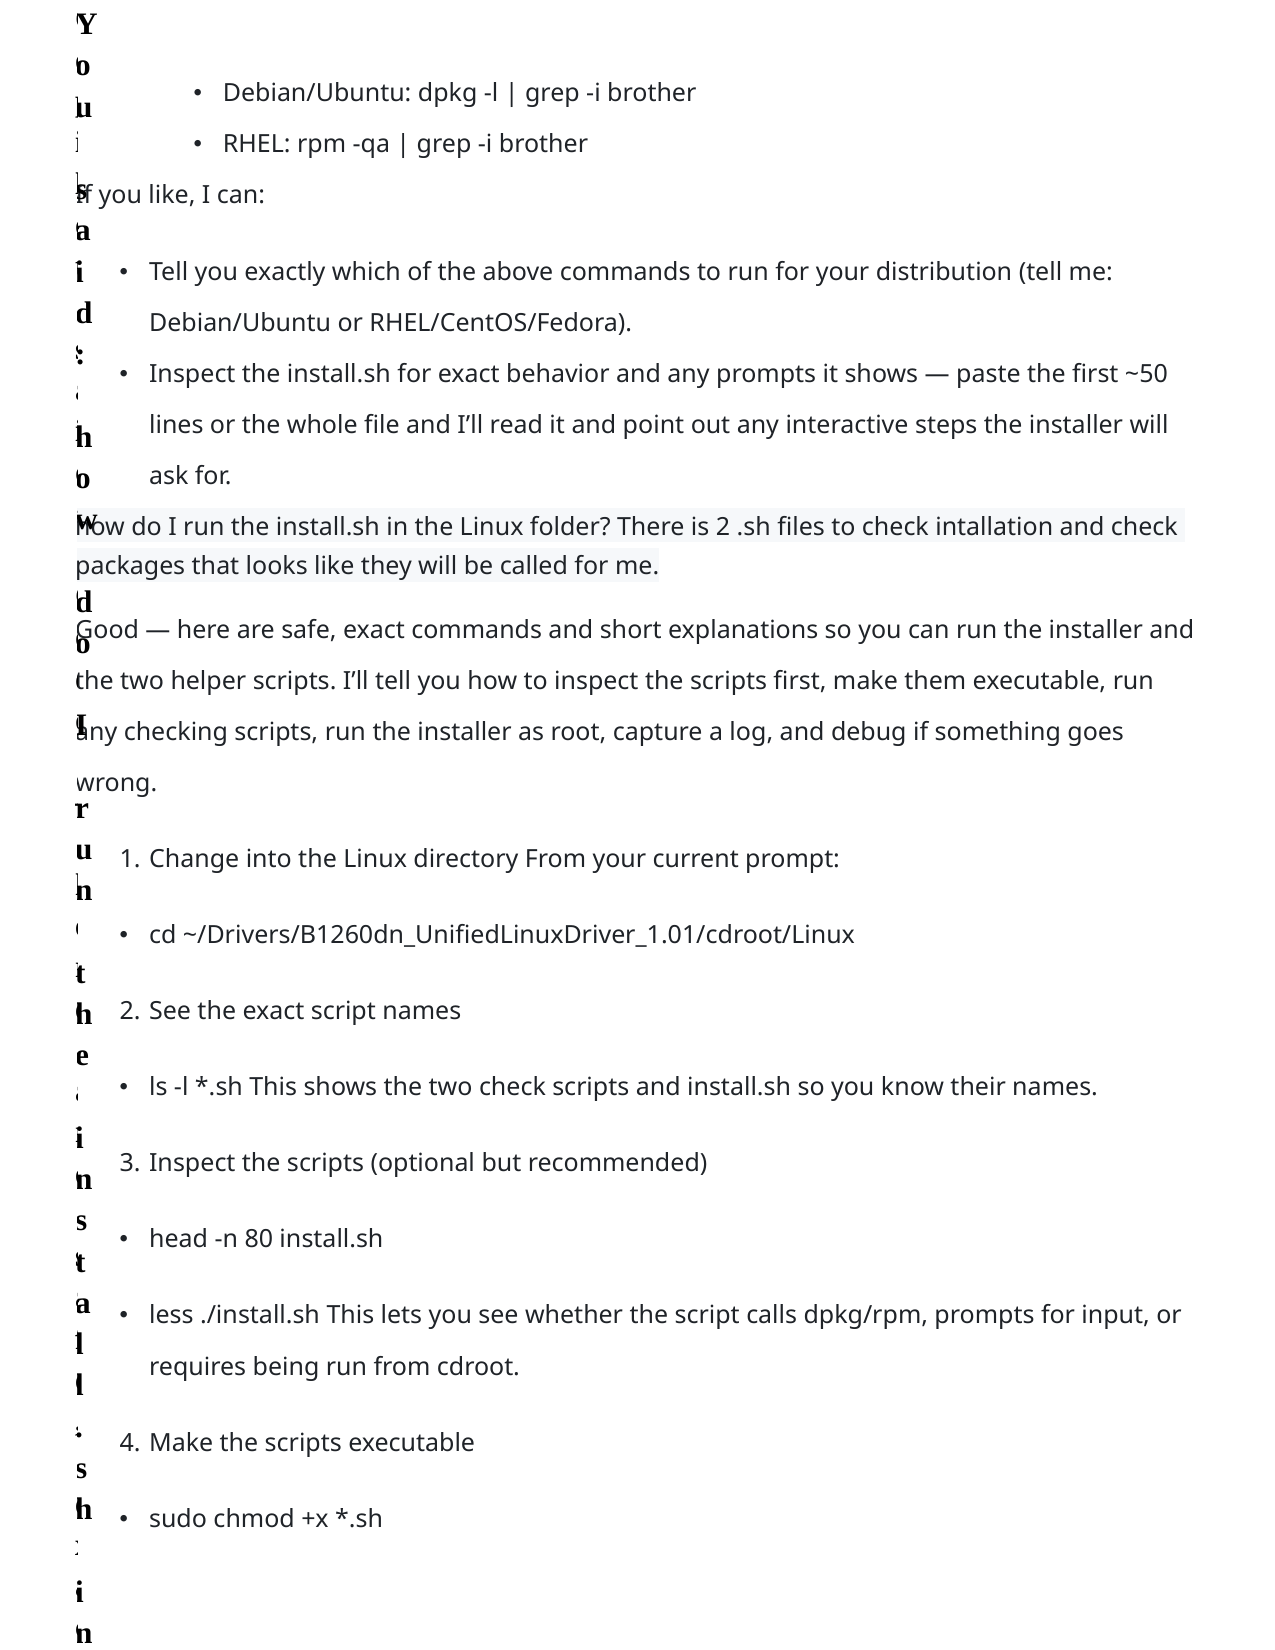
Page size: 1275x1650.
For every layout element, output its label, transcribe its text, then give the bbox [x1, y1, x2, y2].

list Inspect the install.sh for exact behavior and any prompts it shows — paste the first ~50 lines or the whole file and I’ll read it and point out any interactive steps the installer will ask for. [119, 355, 1200, 491]
text Good — here are safe, exact commands and short explanations so you can run the installer and the two helper scripts. I’ll tell you how to inspect the scripts first, make them executable, run any checking scripts, run the installer as root, capture a log, and debug if something goes wrong. [77, 612, 1200, 799]
list RHEL: rpm -qa | grep -i brother [193, 126, 1200, 160]
list Tell you exactly which of the above commands to run for your distribution (tell me: Debian/Ubuntu or RHEL/CentOS/Fedora). [119, 253, 1200, 338]
text how do I run the install.sh in the Linux folder? There is 2 .sh files to check intallation and check packages that looks like they will be called for me. [77, 508, 1200, 582]
list Change into the Linux directory From your current prompt: [119, 841, 1200, 875]
list less ./install.sh This lets you see whether the script calls dpkg/rpm, prompts for input, or requires being run from cdroot. [119, 1297, 1200, 1382]
list sudo chmod +x *.sh [119, 1500, 1200, 1534]
list Debian/Ubuntu: dpkg -l | grep -i brother [193, 75, 1200, 109]
list Make the scripts executable [119, 1424, 1200, 1458]
list Inspect the scripts (optional but recommended) [119, 1145, 1200, 1179]
list cd ~/Drivers/B1260dn_UnifiedLinuxDriver_1.01/cdroot/Linux [119, 917, 1200, 951]
text If you like, I can: [77, 177, 1200, 211]
list See the exact script names [119, 993, 1200, 1027]
list ls -l *.sh This shows the two check scripts and install.sh so you know their names. [119, 1069, 1200, 1103]
list head -n 80 install.sh [119, 1221, 1200, 1255]
